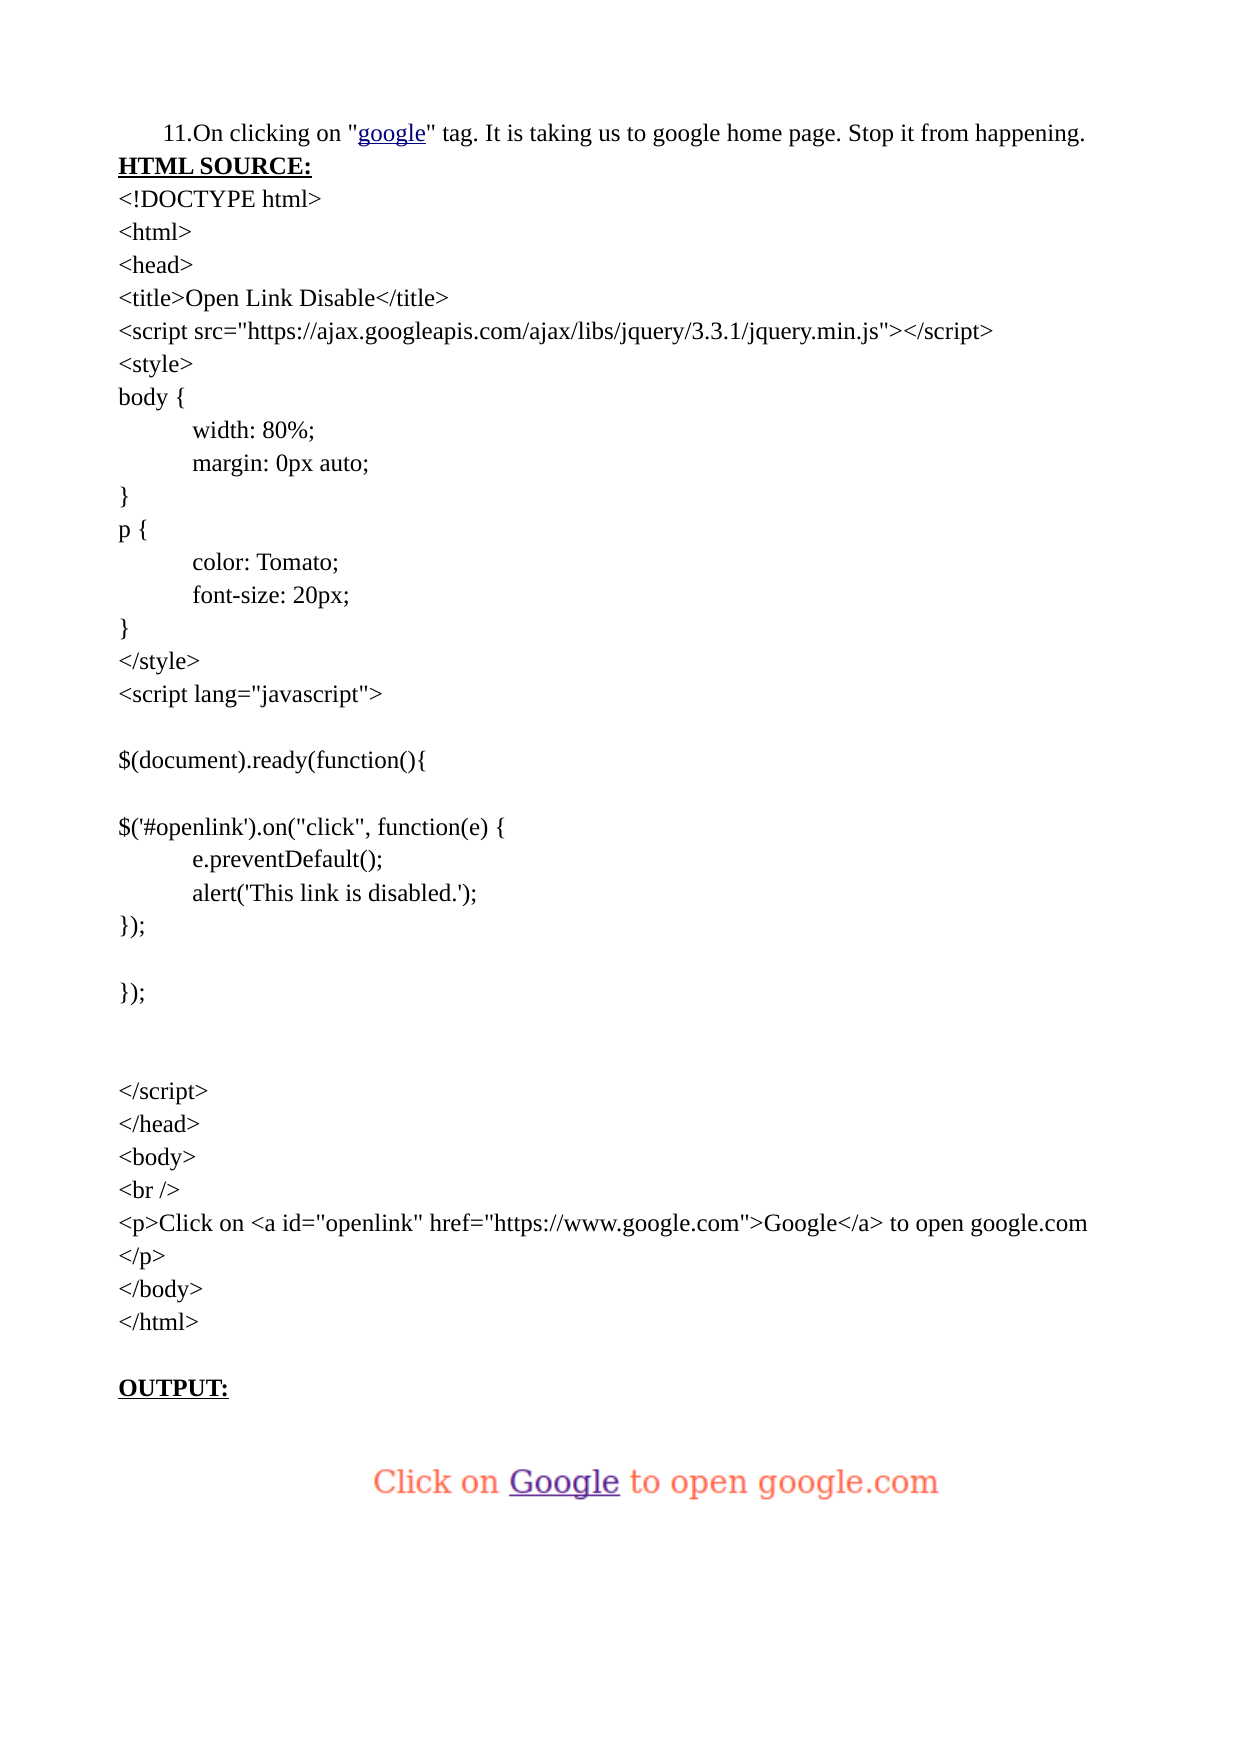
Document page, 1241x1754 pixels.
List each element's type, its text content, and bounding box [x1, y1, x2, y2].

text alert('This link is disabled.'); [118, 878, 1122, 906]
text } [118, 613, 1122, 642]
text p { [118, 514, 1122, 543]
text e.preventDefault(); [118, 844, 1122, 873]
text HTML SOURCE: [118, 151, 1122, 180]
text <html> [118, 217, 1122, 246]
text <br /> [118, 1175, 1122, 1203]
text <style> [118, 349, 1122, 378]
text </html> [118, 1307, 1122, 1336]
text <script src="https://ajax.googleapis.com/ajax/libs/jquery/3.3.1/jquery.min.js"></script> [118, 316, 1122, 345]
text </style> [118, 646, 1122, 675]
text <!DOCTYPE html> [118, 184, 1122, 213]
text <p>Click on <a id="openlink" href="https://www.google.com">Google</a> to open google.com </p> [118, 1208, 1122, 1269]
text }); [118, 911, 1122, 939]
text width: 80%; [118, 415, 1122, 444]
text <head> [118, 250, 1122, 279]
text <title>Open Link Disable</title> [118, 283, 1122, 312]
text OUTPUT: [118, 1340, 1122, 1402]
text </body> [118, 1274, 1122, 1303]
text </script> [118, 1076, 1122, 1104]
text body { [118, 382, 1122, 411]
text }); [118, 977, 1122, 1005]
text $(document).ready(function(){ [118, 746, 1122, 774]
text margin: 0px auto; [118, 448, 1122, 477]
text <body> [118, 1142, 1122, 1171]
text $('#openlink').on("click", function(e) { [118, 812, 1122, 840]
text <script lang="javascript"> [118, 679, 1122, 708]
text } [118, 481, 1122, 510]
picture [159, 1406, 1082, 1602]
text color: Tomato; [118, 547, 1122, 576]
text font-size: 20px; [118, 580, 1122, 609]
list On clicking on "google" tag. It is taking us to google home page. Stop it from happening. [162, 118, 1122, 147]
text </head> [118, 1109, 1122, 1137]
